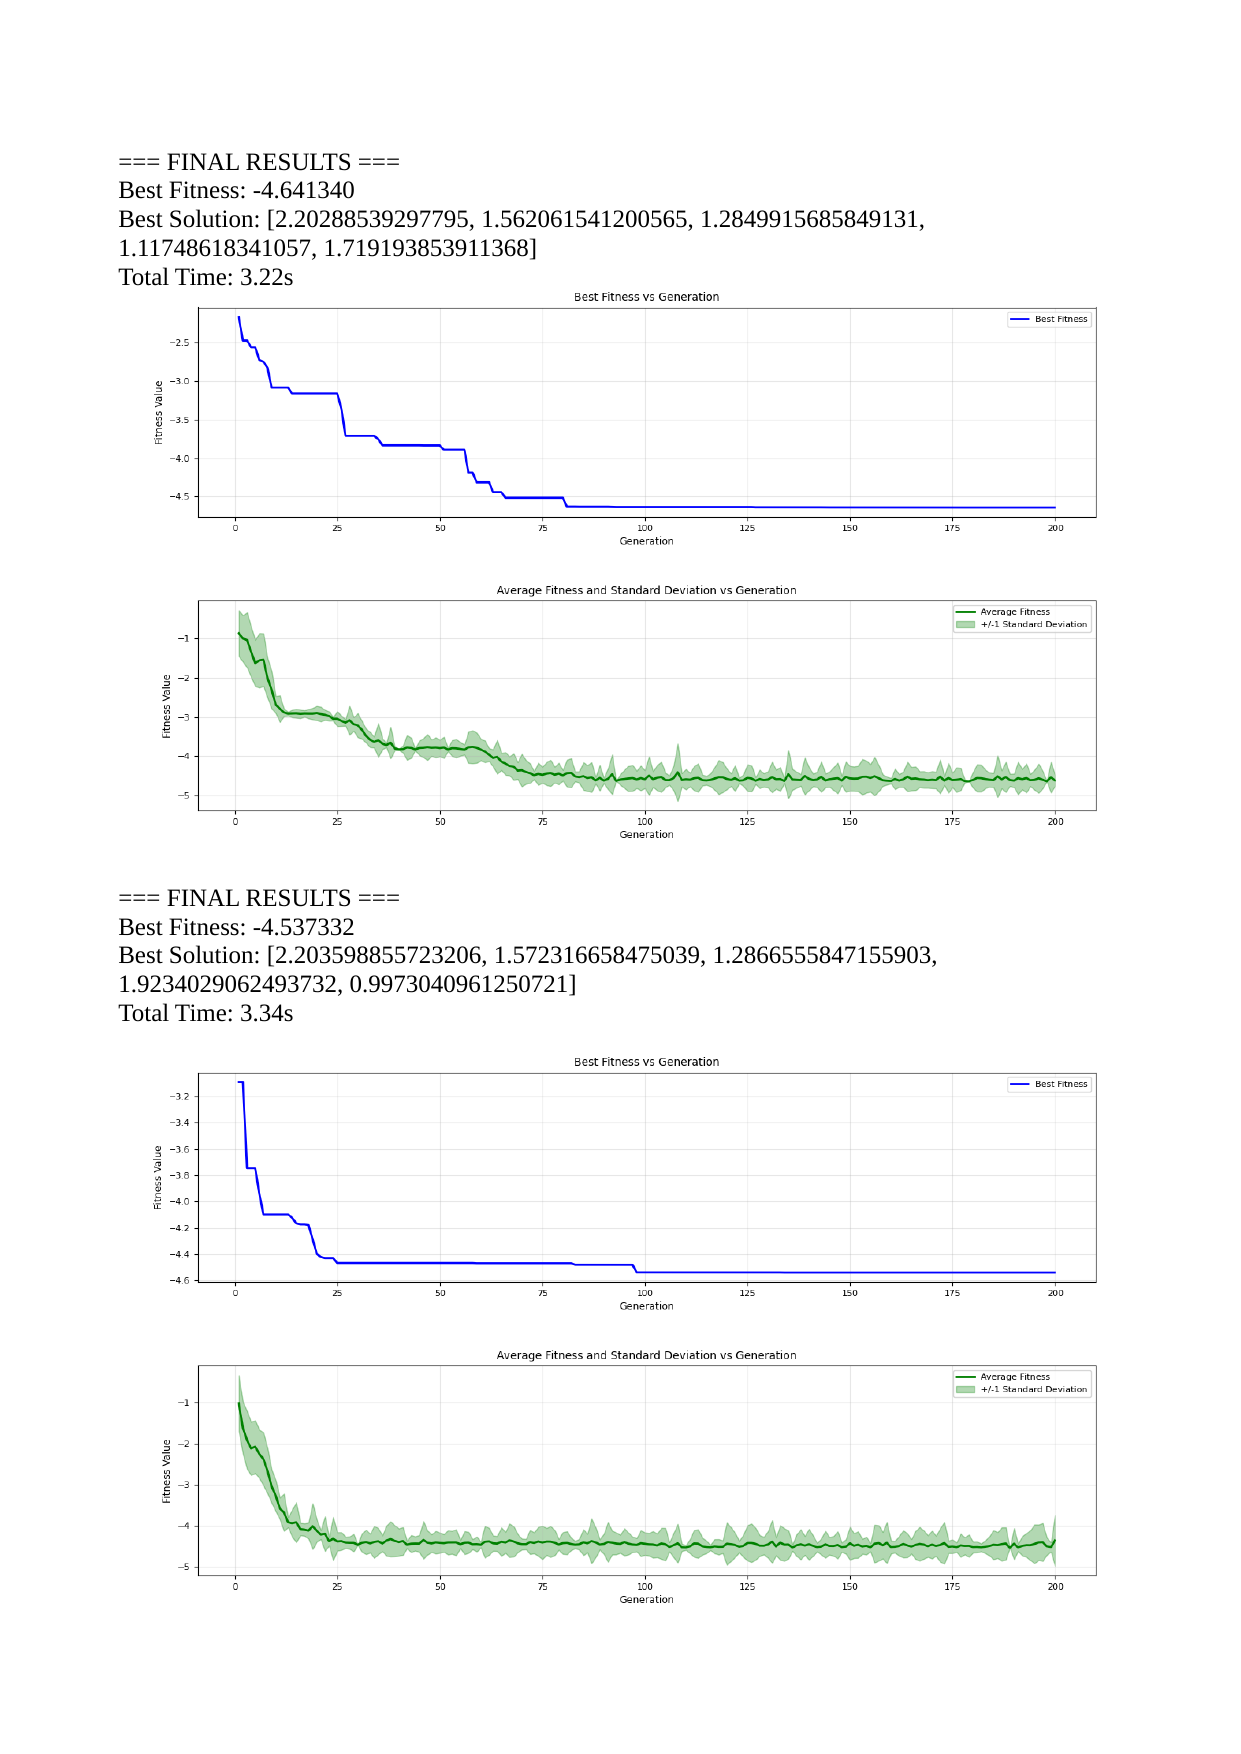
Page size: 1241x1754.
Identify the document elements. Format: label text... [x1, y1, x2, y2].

text === FINAL RESULTS === [118, 883, 1122, 912]
text Best Fitness: -4.537332 [118, 912, 1122, 941]
picture [118, 290, 1123, 855]
text Total Time: 3.22s [118, 262, 1122, 290]
picture [118, 1055, 1123, 1620]
text Best Solution: [2.20288539297795, 1.562061541200565, 1.2849915685849131, 1.11748618341057, 1.719193853911368] [118, 204, 1122, 262]
text Total Time: 3.34s [118, 998, 1122, 1027]
text Best Fitness: -4.641340 [118, 176, 1122, 204]
text === FINAL RESULTS === [118, 147, 1122, 176]
text Best Solution: [2.203598855723206, 1.572316658475039, 1.2866555847155903, 1.9234029062493732, 0.9973040961250721] [118, 941, 1122, 998]
